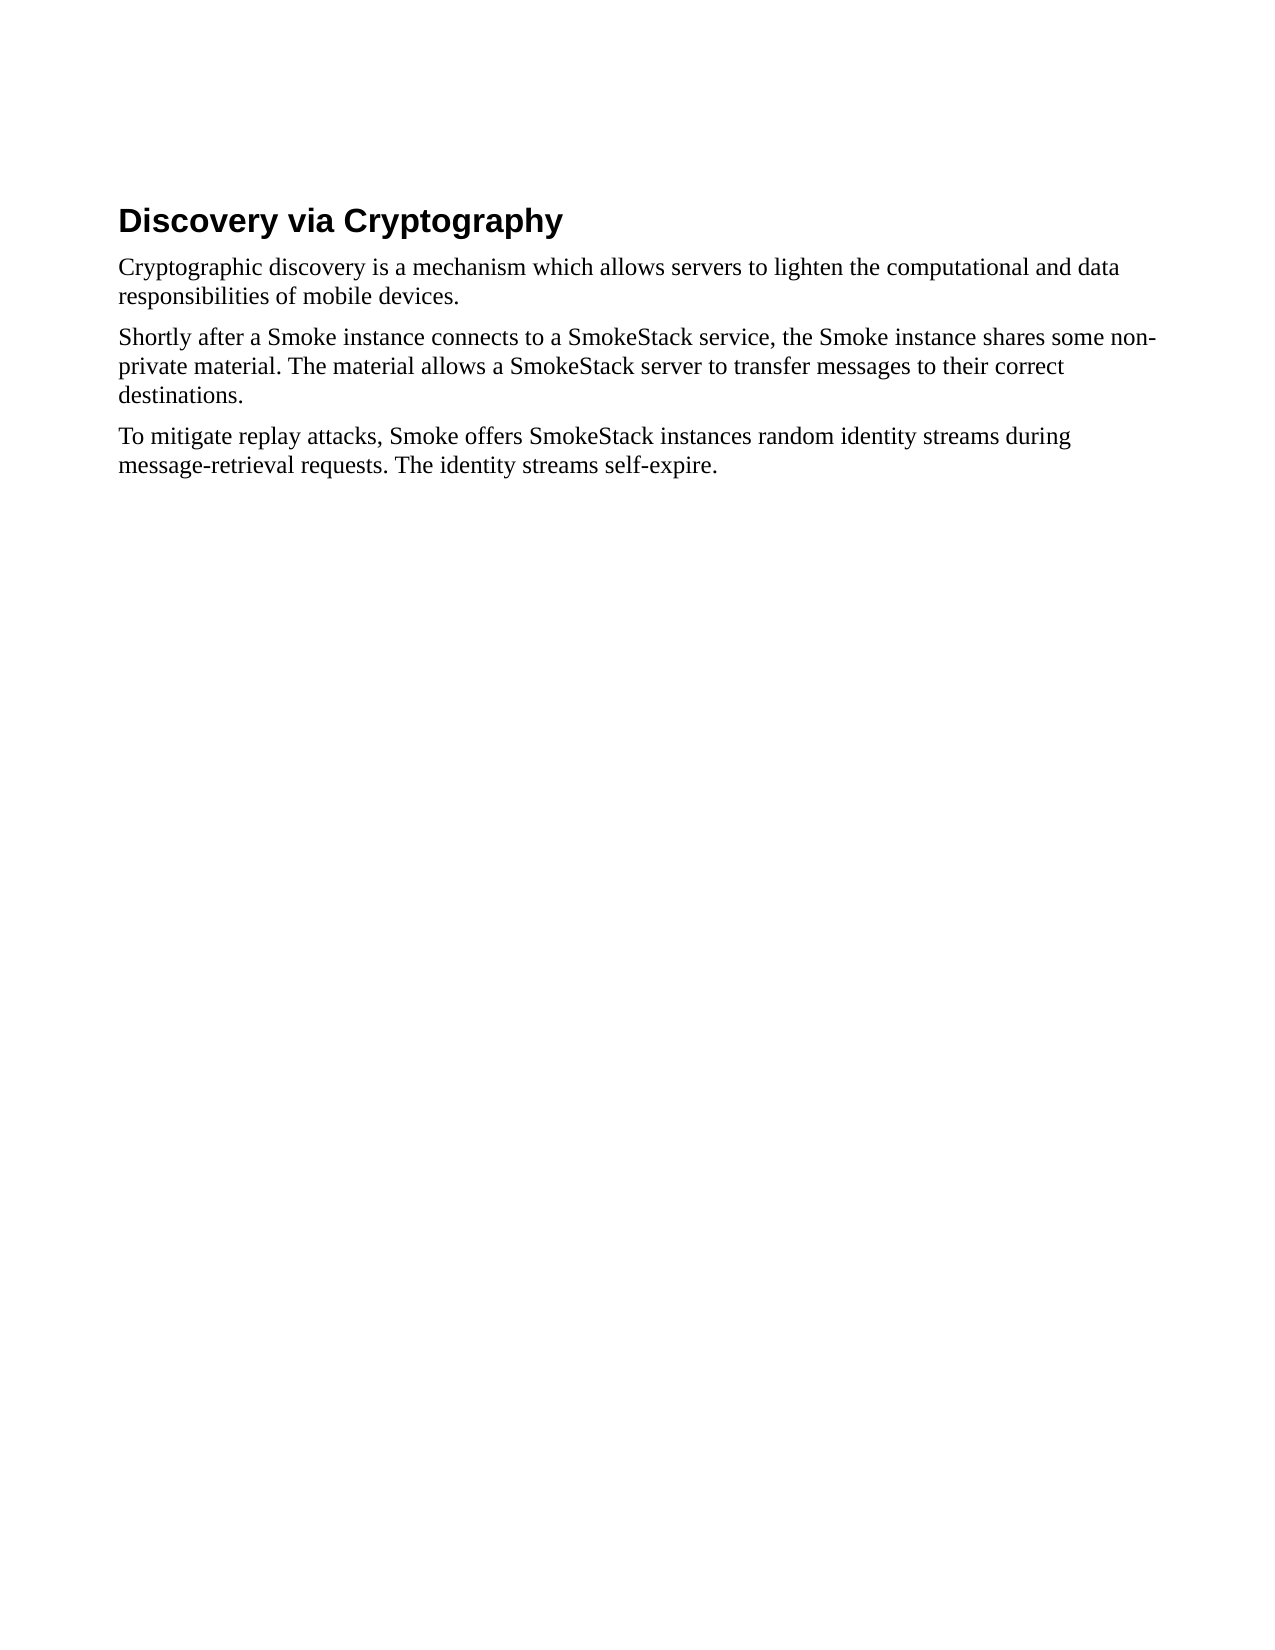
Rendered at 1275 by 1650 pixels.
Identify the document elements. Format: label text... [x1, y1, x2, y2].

text Cryptographic discovery is a mechanism which allows servers to lighten the computational and data responsibilities of mobile devices. [118, 252, 1157, 310]
text To mitigate replay attacks, Smoke offers SmokeStack instances random identity streams during message-retrieval requests. The identity streams self-expire. [118, 421, 1157, 479]
text Shortly after a Smoke instance connects to a SmokeStack service, the Smoke instance shares some non-private material. The material allows a SmokeStack server to transfer messages to their correct destinations. [118, 322, 1157, 409]
subtitle Discovery via Cryptography [118, 201, 1157, 240]
